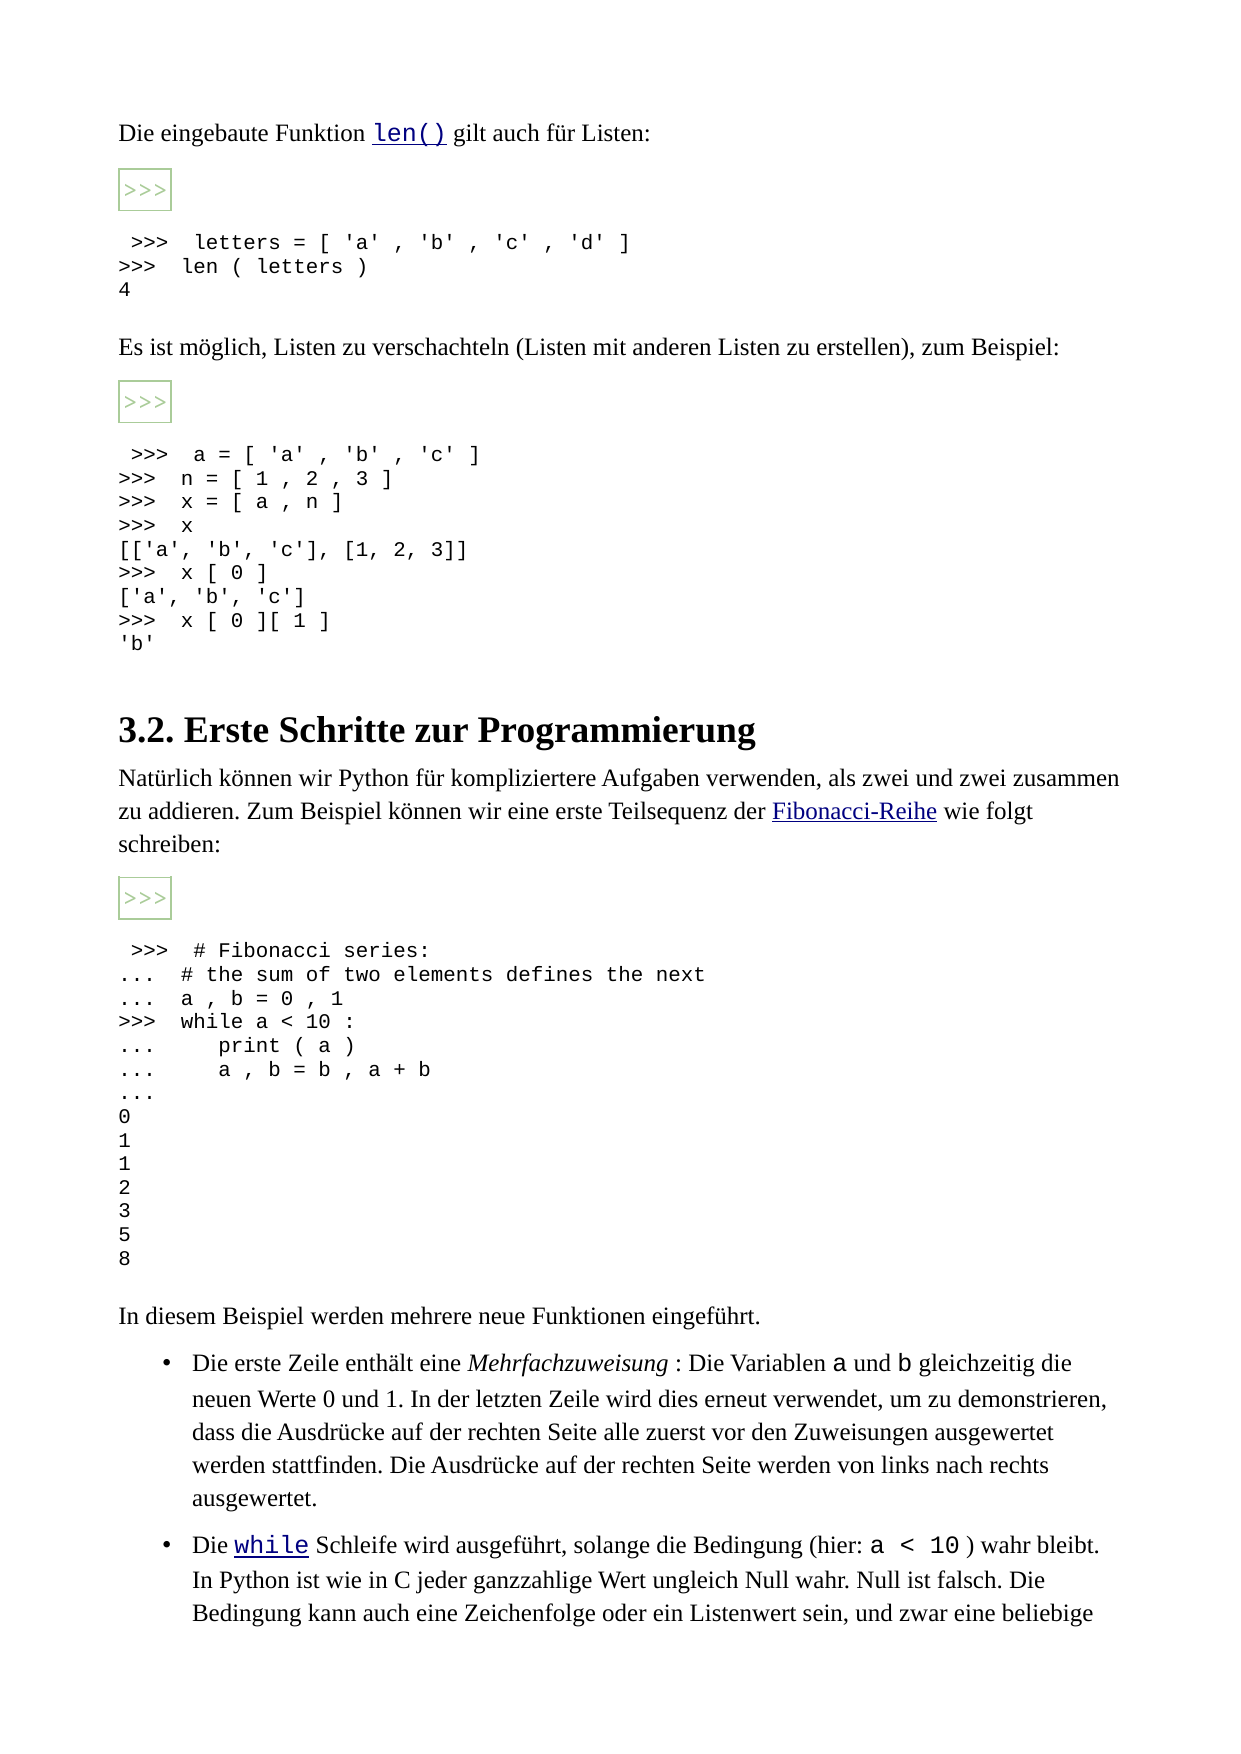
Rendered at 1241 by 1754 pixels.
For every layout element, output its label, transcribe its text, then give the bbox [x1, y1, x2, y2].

text >>> letters = [ 'a' , 'b' , 'c' , 'd' ] [118, 232, 1122, 256]
text Es ist möglich, Listen zu verschachteln (Listen mit anderen Listen zu erstellen), zum Beispiel: [118, 332, 1122, 361]
text 'b' [118, 633, 1122, 657]
text 8 [118, 1248, 1122, 1271]
text >>> [120, 382, 170, 422]
text Die eingebaute Funktion len() gilt auch für Listen: [118, 118, 1122, 149]
text 2 [118, 1177, 1122, 1201]
text 1 [118, 1129, 1122, 1153]
text ['a', 'b', 'c'] [118, 586, 1122, 609]
text [['a', 'b', 'c'], [1, 2, 3]] [118, 539, 1122, 562]
text >>> len ( letters ) [118, 256, 1122, 279]
text 3 [118, 1201, 1122, 1224]
text >>> # Fibonacci series: [118, 940, 1122, 964]
text >>> a = [ 'a' , 'b' , 'c' ] [118, 444, 1122, 468]
text >>> while a < 10 : [118, 1011, 1122, 1035]
text 0 [118, 1106, 1122, 1129]
text >>> [120, 878, 170, 918]
text >>> x [ 0 ] [118, 562, 1122, 586]
text >>> x [118, 515, 1122, 539]
text ... [118, 1082, 1122, 1106]
text [172, 876, 1122, 919]
text Natürlich können wir Python für kompliziertere Aufgaben verwenden, als zwei und zwei zusammen zu addieren. Zum Beispiel können wir eine erste Teilsequenz der Fibonacci-Reihe wie folgt schreiben: [118, 763, 1122, 858]
text ... a , b = 0 , 1 [118, 988, 1122, 1011]
text 5 [118, 1224, 1122, 1248]
text >>> x [ 0 ][ 1 ] [118, 609, 1122, 633]
text [172, 380, 1122, 423]
text >>> n = [ 1 , 2 , 3 ] [118, 468, 1122, 491]
text >>> [120, 170, 170, 210]
list Die erste Zeile enthält eine Mehrfachzuweisung : Die Variablen a und b gleichzeitig die neuen Werte 0 und 1. In der letzten Zeile wird dies erneut verwendet, um zu demonstrieren, dass die Ausdrücke auf der rechten Seite alle zuerst vor den Zuweisungen ausgewertet werden stattfinden. Die Ausdrücke auf der rechten Seite werden von links nach rechts ausgewertet. [162, 1348, 1122, 1511]
text 1 [118, 1153, 1122, 1177]
list Die while Schleife wird ausgeführt, solange die Bedingung (hier: a < 10 ) wahr bleibt. In Python ist wie in C jeder ganzzahlige Wert ungleich Null wahr. Null ist falsch. Die Bedingung kann auch eine Zeichenfolge oder ein Listenwert sein, und zwar eine beliebige [162, 1530, 1122, 1627]
text In diesem Beispiel werden mehrere neue Funktionen eingeführt. [118, 1301, 1122, 1330]
text [172, 168, 1122, 211]
text ... print ( a ) [118, 1035, 1122, 1059]
text 4 [118, 279, 1122, 303]
subtitle 3.2. Erste Schritte zur Programmierung [118, 707, 1122, 750]
text >>> x = [ a , n ] [118, 491, 1122, 515]
text ... # the sum of two elements defines the next [118, 964, 1122, 988]
text ... a , b = b , a + b [118, 1059, 1122, 1082]
